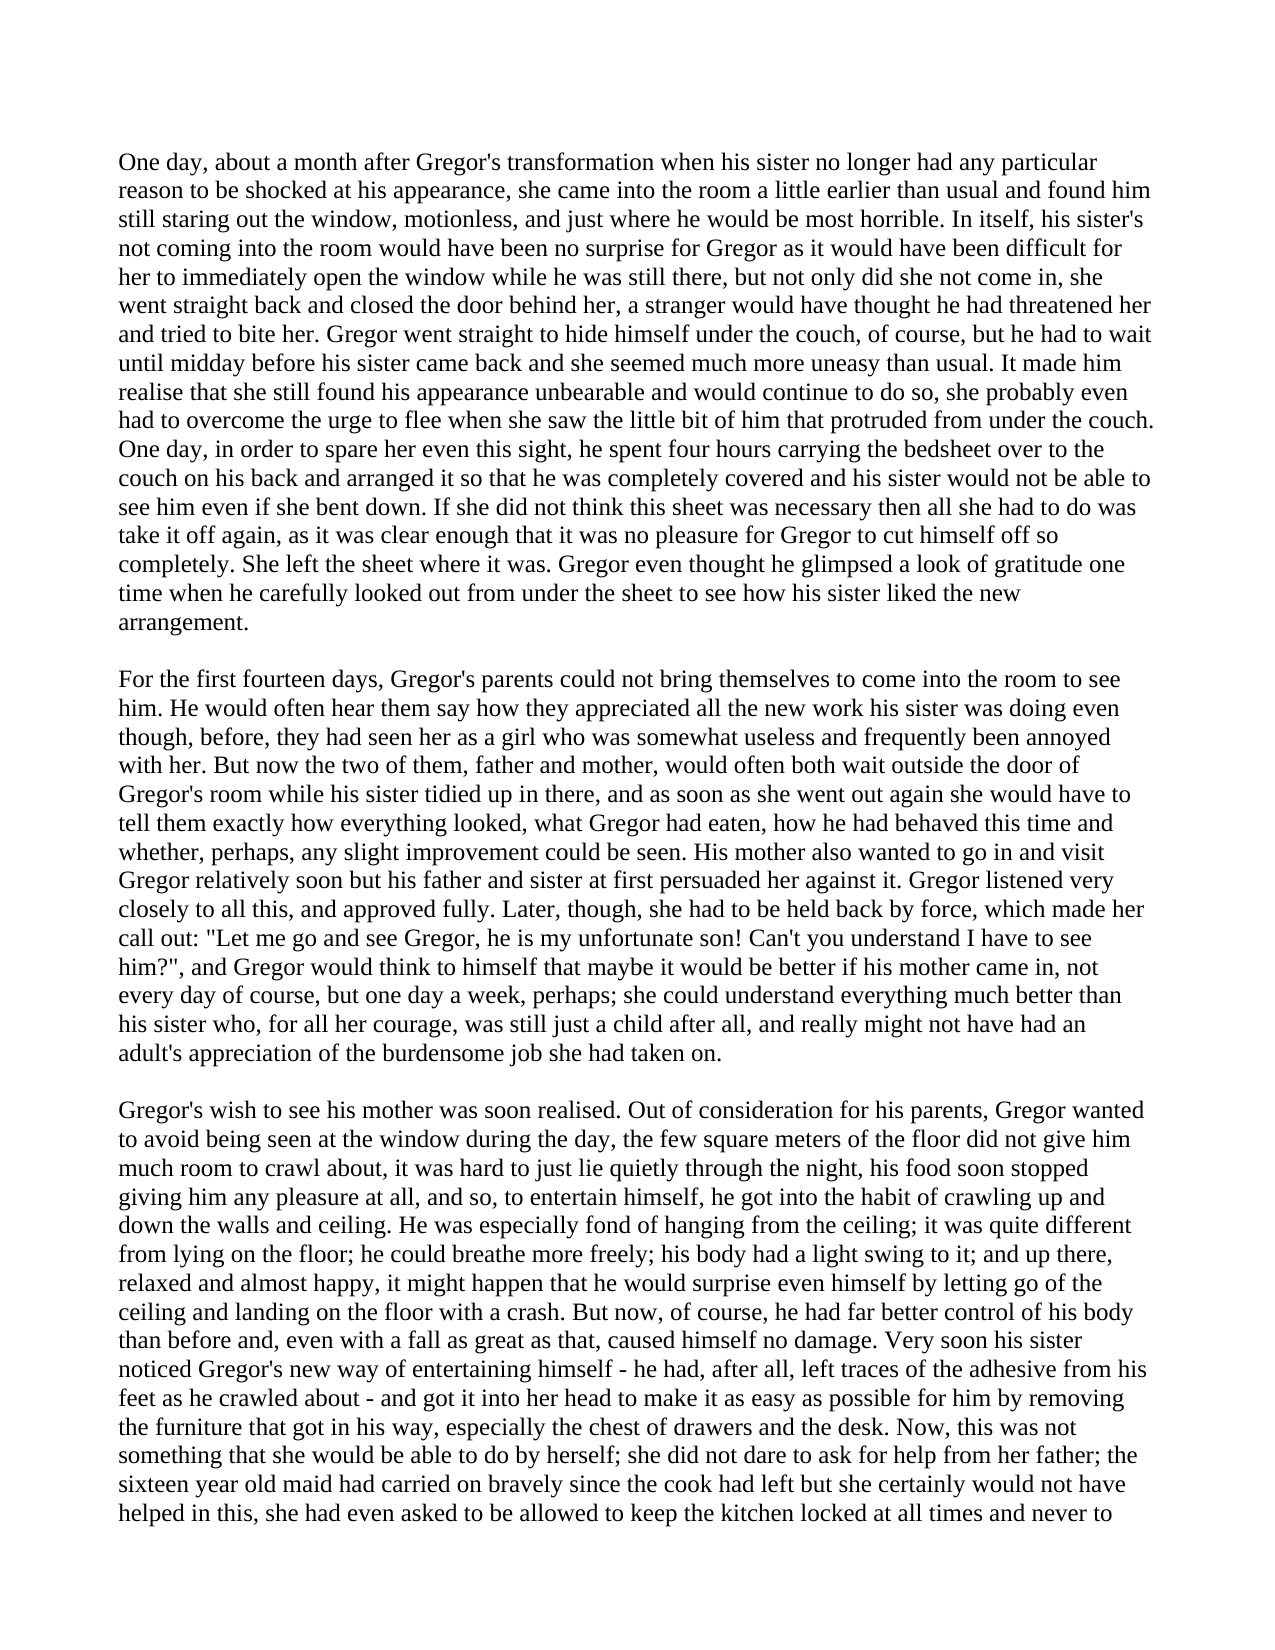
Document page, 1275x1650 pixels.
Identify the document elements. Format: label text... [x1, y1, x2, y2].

text Gregor's wish to see his mother was soon realised. Out of consideration for his parents, Gregor wanted to avoid being seen at the window during the day, the few square meters of the floor did not give him much room to crawl about, it was hard to just lie quietly through the night, his food soon stopped giving him any pleasure at all, and so, to entertain himself, he got into the habit of crawling up and down the walls and ceiling. He was especially fond of hanging from the ceiling; it was quite different from lying on the floor; he could breathe more freely; his body had a light swing to it; and up there, relaxed and almost happy, it might happen that he would surprise even himself by letting go of the ceiling and landing on the floor with a crash. But now, of course, he had far better control of his body than before and, even with a fall as great as that, caused himself no damage. Very soon his sister noticed Gregor's new way of entertaining himself - he had, after all, left traces of the adhesive from his feet as he crawled about - and got it into her head to make it as easy as possible for him by removing the furniture that got in his way, especially the chest of drawers and the desk. Now, this was not something that she would be able to do by herself; she did not dare to ask for help from her father; the sixteen year old maid had carried on bravely since the cook had left but she certainly would not have helped in this, she had even asked to be allowed to keep the kitchen locked at all times and never to [118, 1096, 1157, 1527]
text One day, about a month after Gregor's transformation when his sister no longer had any particular reason to be shocked at his appearance, she came into the room a little earlier than usual and found him still staring out the window, motionless, and just where he would be most horrible. In itself, his sister's not coming into the room would have been no surprise for Gregor as it would have been difficult for her to immediately open the window while he was still there, but not only did she not come in, she went straight back and closed the door behind her, a stranger would have thought he had threatened her and tried to bite her. Gregor went straight to hide himself under the couch, of course, but he had to wait until midday before his sister came back and she seemed much more uneasy than usual. It made him realise that she still found his appearance unbearable and would continue to do so, she probably even had to overcome the urge to flee when she saw the little bit of him that protruded from under the couch. One day, in order to spare her even this sight, he spent four hours carrying the bedsheet over to the couch on his back and arranged it so that he was completely covered and his sister would not be able to see him even if she bent down. If she did not think this sheet was necessary then all she had to do was take it off again, as it was clear enough that it was no pleasure for Gregor to cut himself off so completely. She left the sheet where it was. Gregor even thought he glimpsed a look of gratitude one time when he carefully looked out from under the sheet to see how his sister liked the new arrangement. [118, 147, 1157, 636]
text For the first fourteen days, Gregor's parents could not bring themselves to come into the room to see him. He would often hear them say how they appreciated all the new work his sister was doing even though, before, they had seen her as a girl who was somewhat useless and frequently been annoyed with her. But now the two of them, father and mother, would often both wait outside the door of Gregor's room while his sister tidied up in there, and as soon as she went out again she would have to tell them exactly how everything looked, what Gregor had eaten, how he had behaved this time and whether, perhaps, any slight improvement could be seen. His mother also wanted to go in and visit Gregor relatively soon but his father and sister at first persuaded her against it. Gregor listened very closely to all this, and approved fully. Later, though, she had to be held back by force, which made her call out: "Let me go and see Gregor, he is my unfortunate son! Can't you understand I have to see him?", and Gregor would think to himself that maybe it would be better if his mother came in, not every day of course, but one day a week, perhaps; she could understand everything much better than his sister who, for all her courage, was still just a child after all, and really might not have had an adult's appreciation of the burdensome job she had taken on. [118, 664, 1157, 1067]
